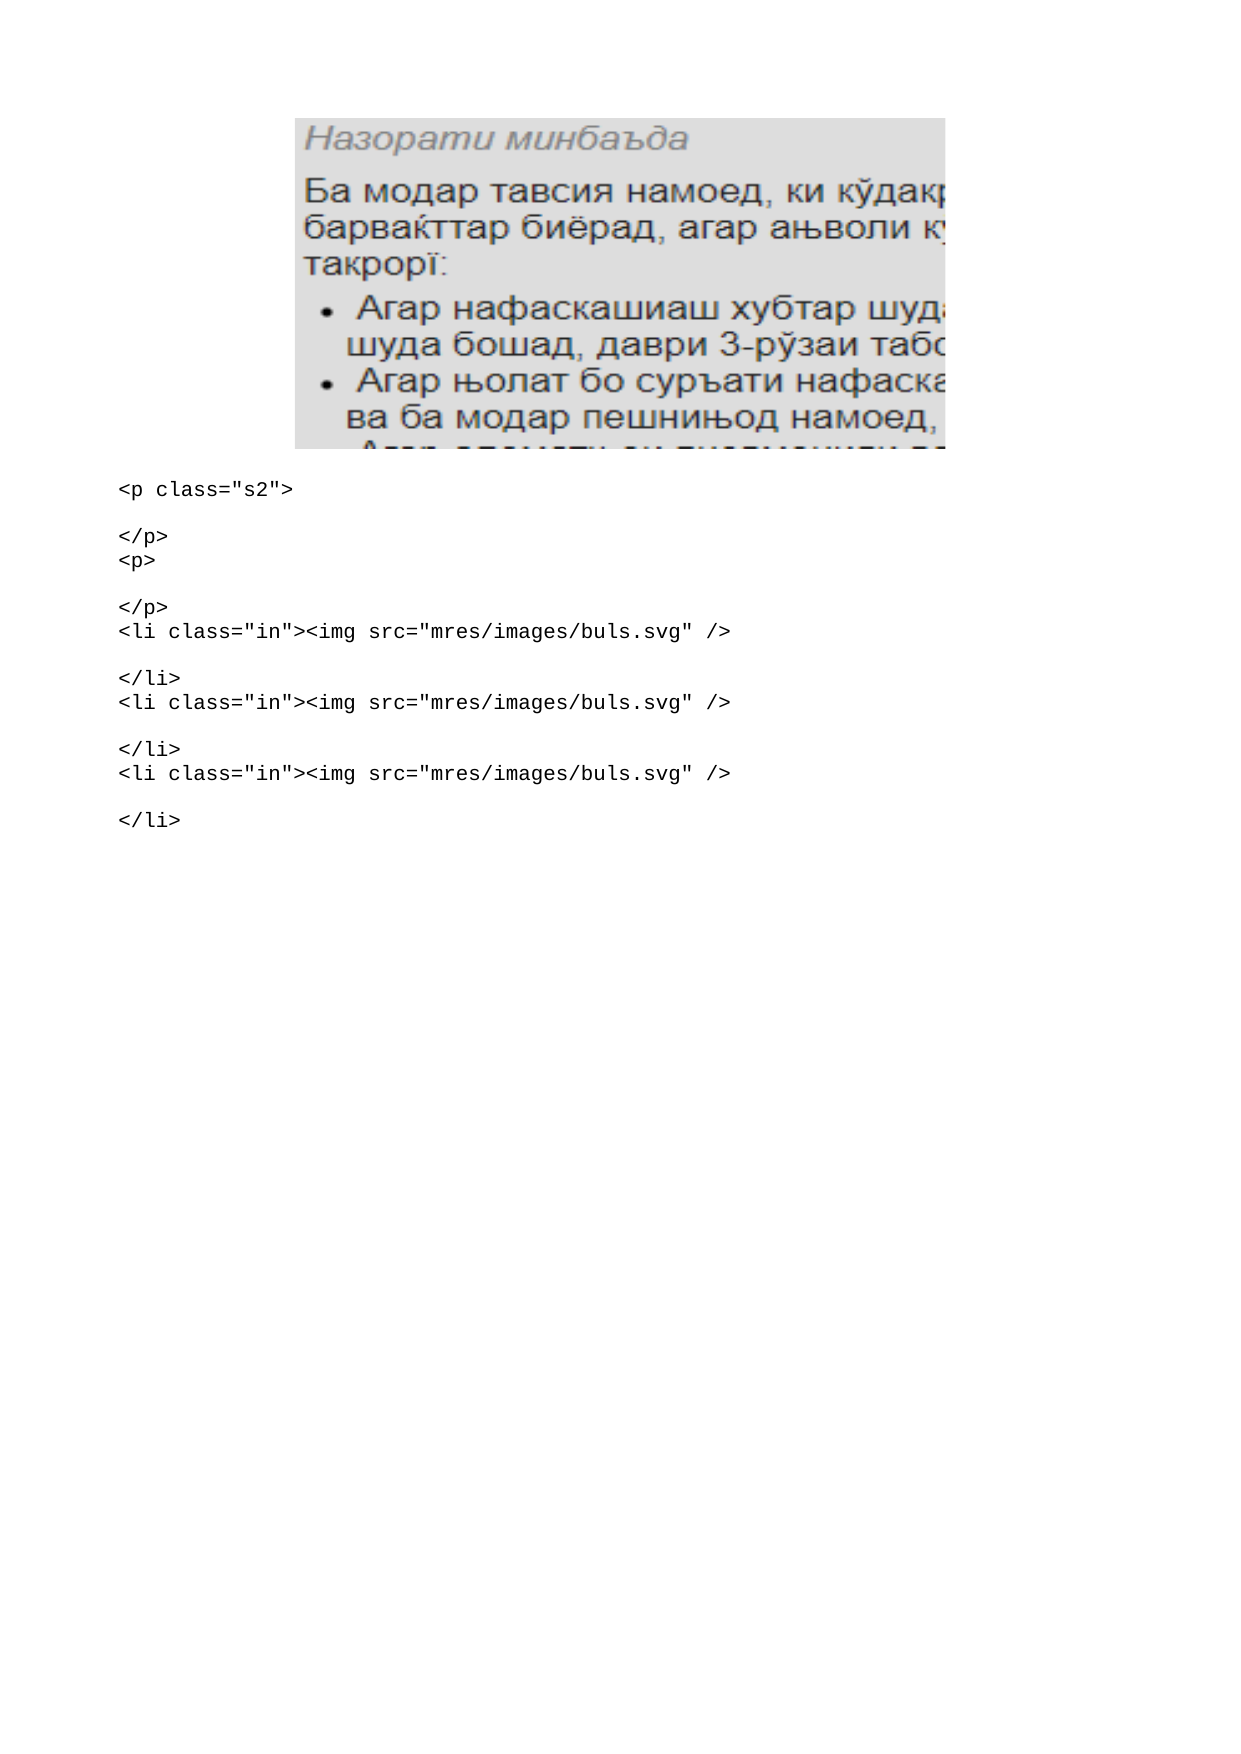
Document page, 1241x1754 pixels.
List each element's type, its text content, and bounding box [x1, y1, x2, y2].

text <li class="in"><img src="mres/images/buls.svg" /> [118, 763, 1122, 786]
text </p> [118, 597, 1122, 621]
text <li class="in"><img src="mres/images/buls.svg" /> [118, 621, 1122, 644]
picture [294, 118, 946, 449]
text <li class="in"><img src="mres/images/buls.svg" /> [118, 692, 1122, 715]
text </p> [118, 526, 1122, 550]
text </li> [118, 668, 1122, 692]
text <p class="s2"> [118, 479, 1122, 503]
text </li> [118, 739, 1122, 763]
text <p> [118, 550, 1122, 573]
text </li> [118, 810, 1122, 834]
